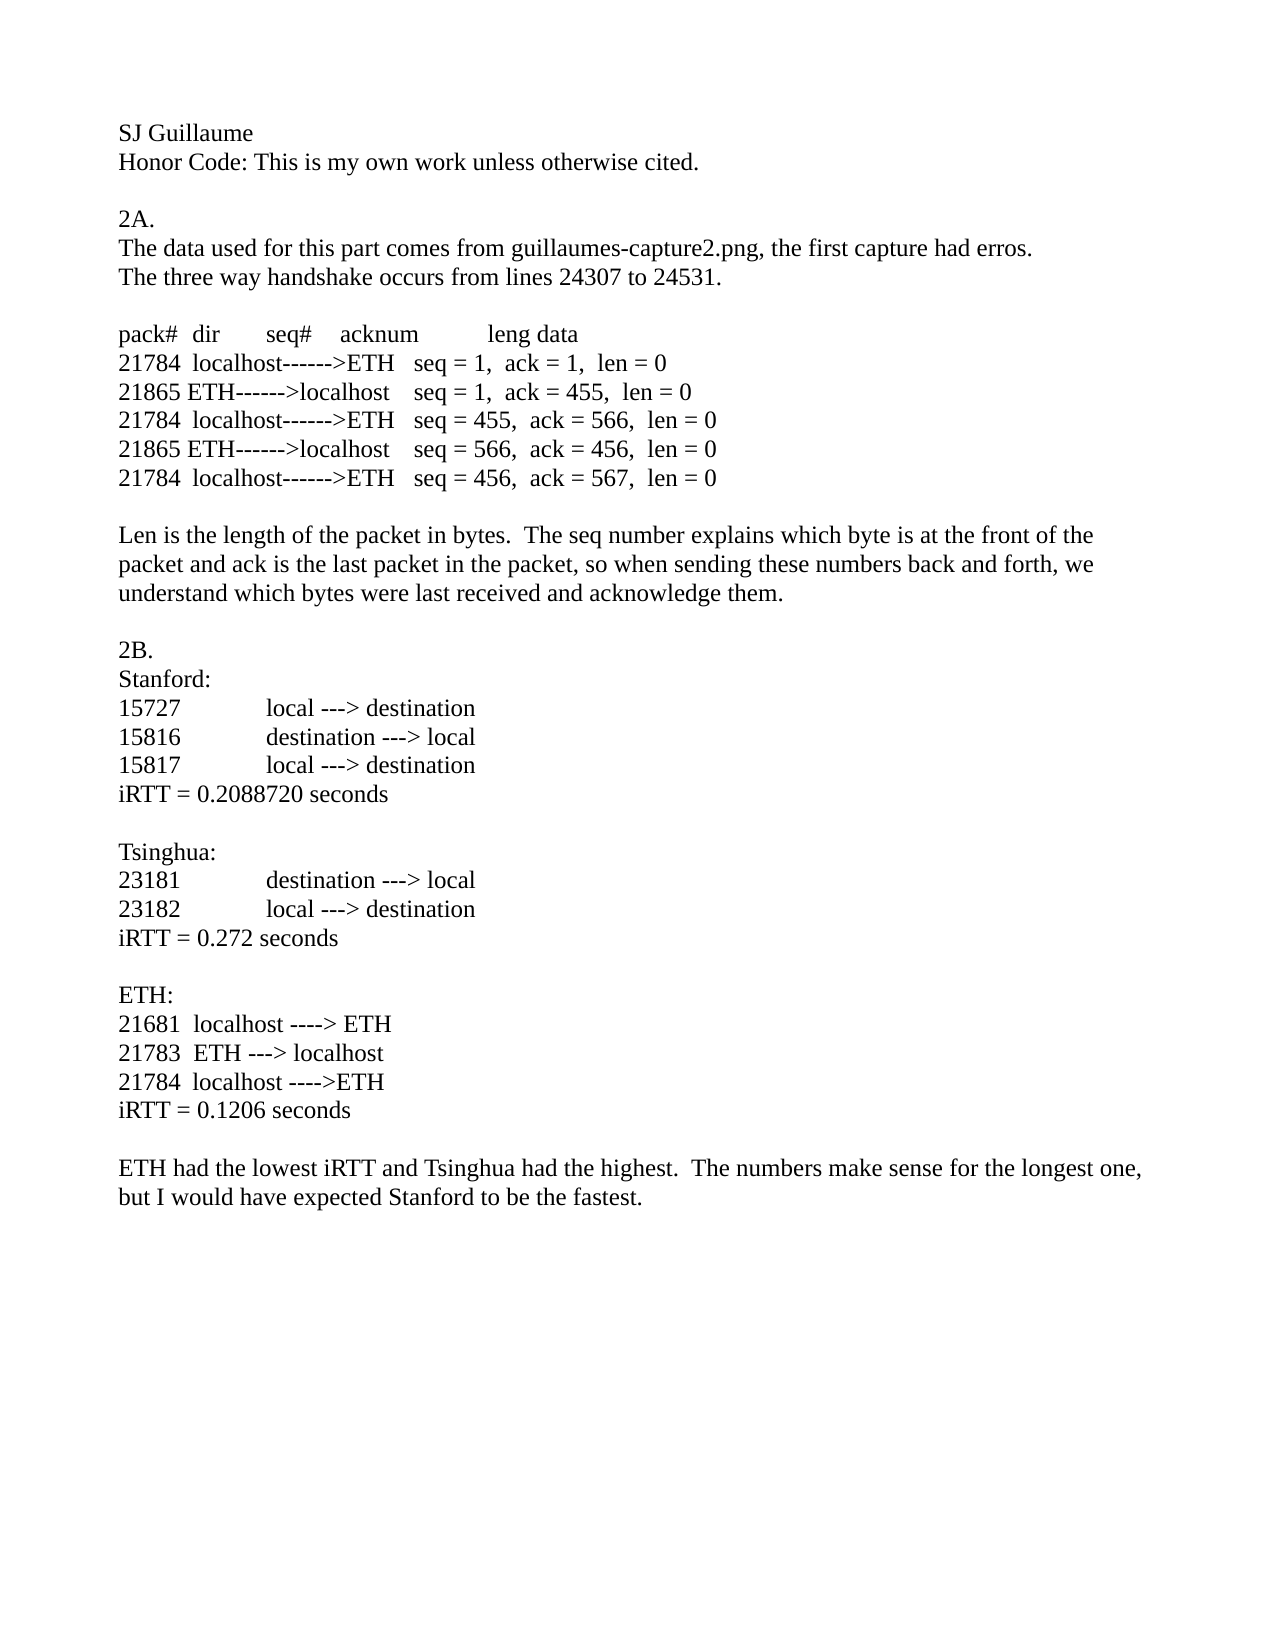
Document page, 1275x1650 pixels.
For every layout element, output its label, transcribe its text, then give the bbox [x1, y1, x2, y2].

text 21784 localhost------>ETH seq = 456, ack = 567, len = 0 [118, 463, 1157, 492]
text The data used for this part comes from guillaumes-capture2.png, the first capture had erros. [118, 233, 1157, 262]
text iRTT = 0.1206 seconds [118, 1096, 1157, 1124]
text SJ Guillaume [118, 118, 1157, 147]
text ETH: [118, 981, 1157, 1009]
text Honor Code: This is my own work unless otherwise cited. [118, 147, 1157, 176]
text 21865 ETH------>localhost seq = 566, ack = 456, len = 0 [118, 434, 1157, 463]
text 21784 localhost ---->ETH [118, 1067, 1157, 1096]
text 21681 localhost ----> ETH [118, 1009, 1157, 1038]
text Stanford: [118, 664, 1157, 693]
text 21784 localhost------>ETH seq = 1, ack = 1, len = 0 [118, 348, 1157, 377]
text 2B. [118, 636, 1157, 664]
text iRTT = 0.272 seconds [118, 923, 1157, 952]
text 15817 local ---> destination [118, 751, 1157, 779]
text 15727 local ---> destination [118, 693, 1157, 722]
text Len is the length of the packet in bytes. The seq number explains which byte is at the front of the packet and ack is the last packet in the packet, so when sending these numbers back and forth, we understand which bytes were last received and acknowledge them. [118, 521, 1157, 607]
text Tsinghua: [118, 837, 1157, 866]
text 21865 ETH------>localhost seq = 1, ack = 455, len = 0 [118, 377, 1157, 406]
text ETH had the lowest iRTT and Tsinghua had the highest. The numbers make sense for the longest one, but I would have expected Stanford to be the fastest. [118, 1153, 1157, 1211]
text 21784 localhost------>ETH seq = 455, ack = 566, len = 0 [118, 406, 1157, 434]
text The three way handshake occurs from lines 24307 to 24531. [118, 262, 1157, 291]
text pack# dir seq# acknum leng data [118, 319, 1157, 348]
text 2A. [118, 204, 1157, 233]
text 23182 local ---> destination [118, 894, 1157, 923]
text 15816 destination ---> local [118, 722, 1157, 751]
text 21783 ETH ---> localhost [118, 1038, 1157, 1067]
text 23181 destination ---> local [118, 866, 1157, 894]
text iRTT = 0.2088720 seconds [118, 779, 1157, 808]
